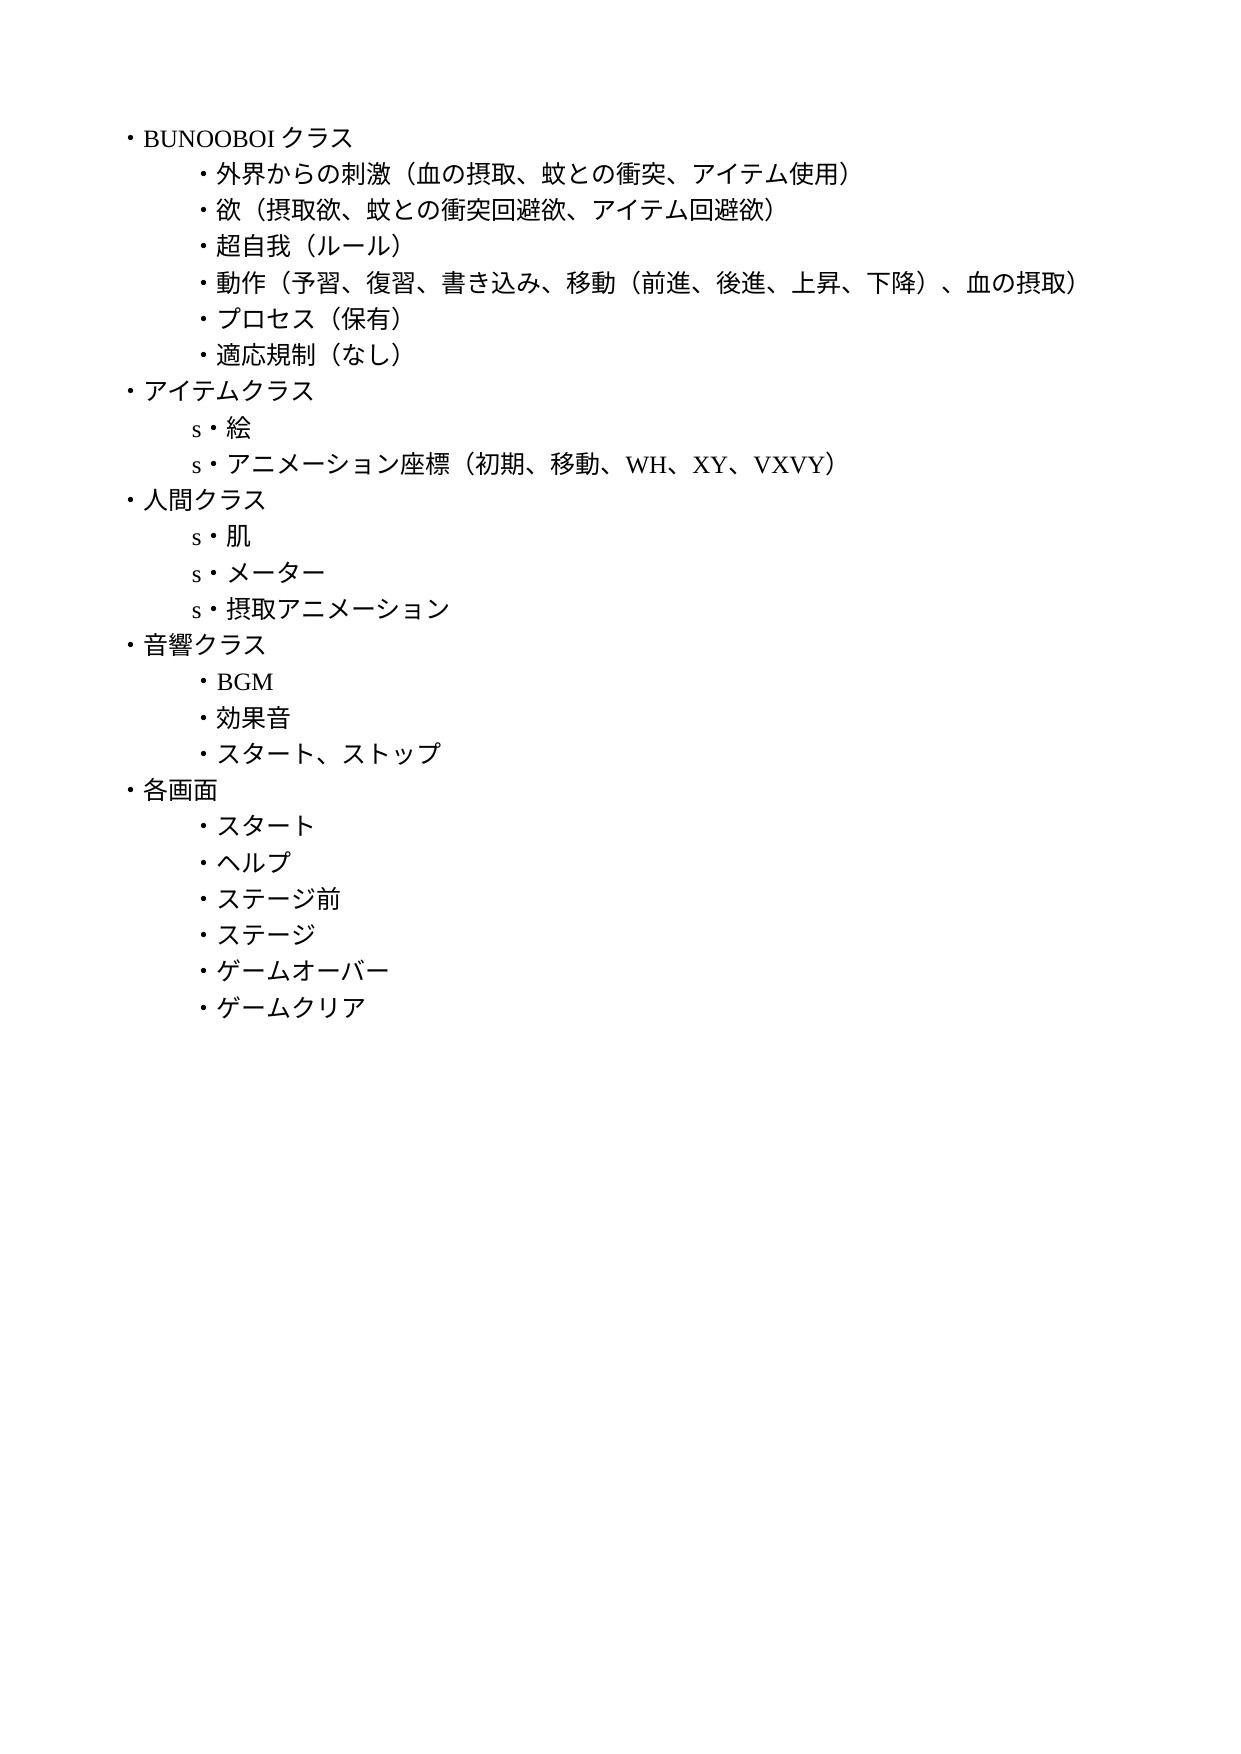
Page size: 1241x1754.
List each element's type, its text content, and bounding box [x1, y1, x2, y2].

text ・動作（予習、復習、書き込み、移動（前進、後進、上昇、下降）、血の摂取） [118, 263, 1122, 299]
text ・BUNOOBOIクラス [118, 118, 1122, 154]
text ・超自我（ルール） [118, 227, 1122, 263]
text s・絵 [118, 408, 1122, 444]
text ・各画面 [118, 771, 1122, 807]
text ・音響クラス [118, 626, 1122, 662]
text ・ゲームオーバー [118, 952, 1122, 988]
text ・ステージ [118, 916, 1122, 952]
text s・摂取アニメーション [118, 589, 1122, 626]
text s・アニメーション座標（初期、移動、WH、XY、VXVY） [118, 444, 1122, 481]
text ・スタート [118, 807, 1122, 843]
text ・BGM [118, 662, 1122, 698]
text s・肌 [118, 517, 1122, 553]
text ・ヘルプ [118, 843, 1122, 879]
text ・欲（摂取欲、蚊との衝突回避欲、アイテム回避欲） [118, 191, 1122, 227]
text s・メーター [118, 553, 1122, 589]
text ・アイテムクラス [118, 372, 1122, 408]
text ・スタート、ストップ [118, 734, 1122, 771]
text ・ゲームクリア [118, 988, 1122, 1024]
text ・適応規制（なし） [118, 336, 1122, 372]
text ・人間クラス [118, 481, 1122, 517]
text ・効果音 [118, 698, 1122, 734]
text ・外界からの刺激（血の摂取、蚊との衝突、アイテム使用） [118, 154, 1122, 191]
text ・ステージ前 [118, 879, 1122, 916]
text ・プロセス（保有） [118, 299, 1122, 336]
